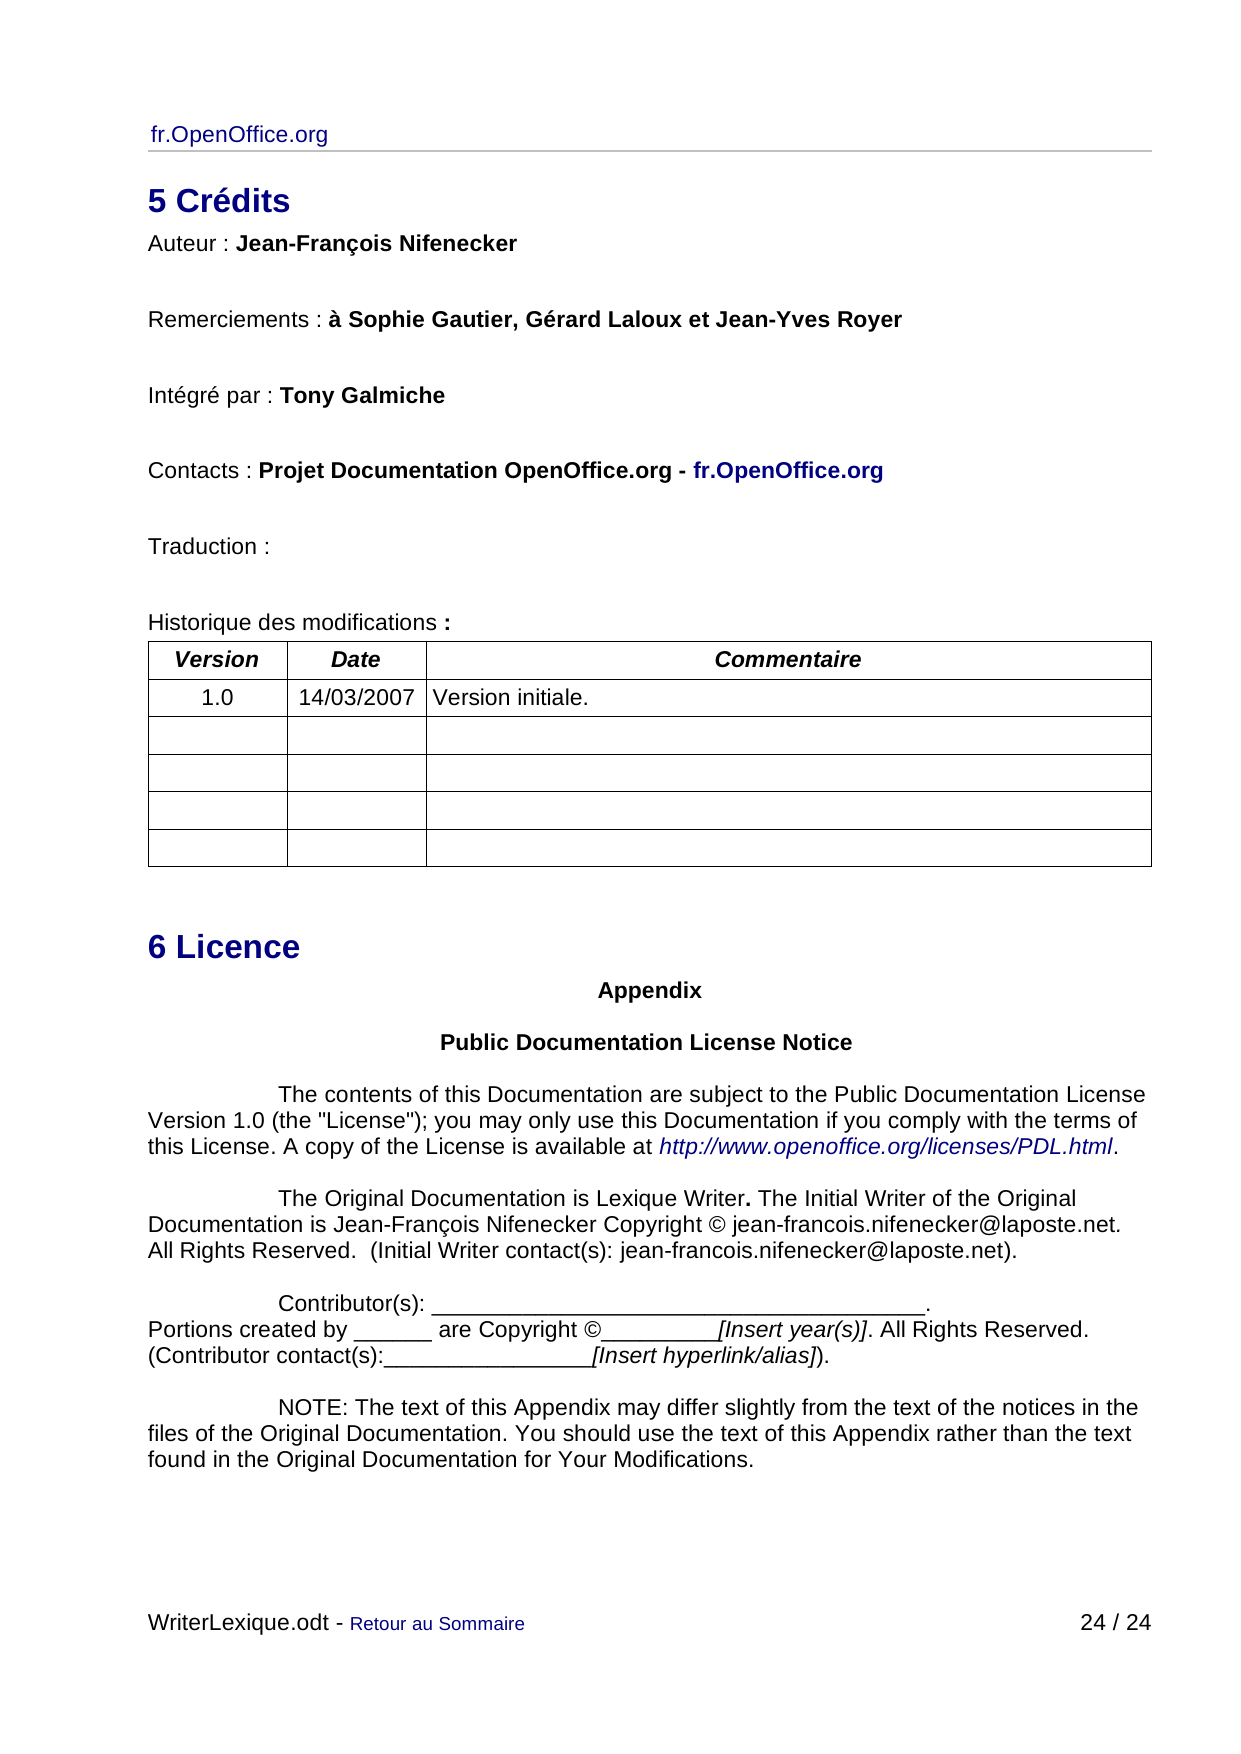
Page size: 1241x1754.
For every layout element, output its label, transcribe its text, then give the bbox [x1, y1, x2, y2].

table_cell 1.0 [149, 680, 287, 716]
table_cell [288, 755, 426, 791]
text Appendix [148, 977, 1152, 1003]
table_cell [288, 792, 426, 829]
table_cell [288, 830, 426, 866]
table_cell [149, 792, 287, 829]
table_header Date [288, 642, 426, 679]
text Auteur : Jean-François Nifenecker [148, 231, 1152, 257]
table_cell 14/03/2007 [288, 680, 426, 716]
text Historique des modifications : [148, 609, 1152, 635]
text Portions created by ______ are Copyright ©_________[Insert year(s)]. All Rights Reserved. (Contributor contact(s):________________[Insert hyperlink/alias]). [148, 1316, 1152, 1368]
text Public Documentation License Notice [148, 1029, 1152, 1056]
table_header Commentaire [427, 642, 1151, 679]
table_cell Version initiale. [427, 680, 1151, 716]
text Remerciements : à Sophie Gautier, Gérard Laloux et Jean-Yves Royer [148, 306, 1152, 332]
table_cell [427, 755, 1151, 791]
table_header Version [149, 642, 287, 679]
text The contents of this Documentation are subject to the Public Documentation License Version 1.0 (the "License"); you may only use this Documentation if you comply with the terms of this License. A copy of the License is available at http://www.openoffice.org/licenses/PDL.html. [148, 1082, 1152, 1160]
subtitle Crédits [148, 182, 1152, 219]
subtitle Licence [148, 928, 1152, 966]
text Intégré par : Tony Galmiche [148, 382, 1152, 408]
text Traduction : [148, 533, 1152, 559]
table_cell [149, 830, 287, 866]
text Contributor(s): ______________________________________. [148, 1290, 1152, 1316]
table_cell [149, 755, 287, 791]
table_cell [427, 717, 1151, 754]
table_cell [427, 792, 1151, 829]
table_cell [288, 717, 426, 754]
table_cell [149, 717, 287, 754]
text The Original Documentation is Lexique Writer. The Initial Writer of the Original Documentation is Jean-François Nifenecker Copyright © jean-francois.nifenecker@laposte.net. All Rights Reserved. (Initial Writer contact(s): jean-francois.nifenecker@laposte.net). [148, 1186, 1152, 1264]
text NOTE: The text of this Appendix may differ slightly from the text of the notices in the files of the Original Documentation. You should use the text of this Appendix rather than the text found in the Original Documentation for Your Modifications. [148, 1394, 1152, 1472]
text Contacts : Projet Documentation OpenOffice.org - fr.OpenOffice.org [148, 458, 1152, 484]
table_cell [427, 830, 1151, 866]
